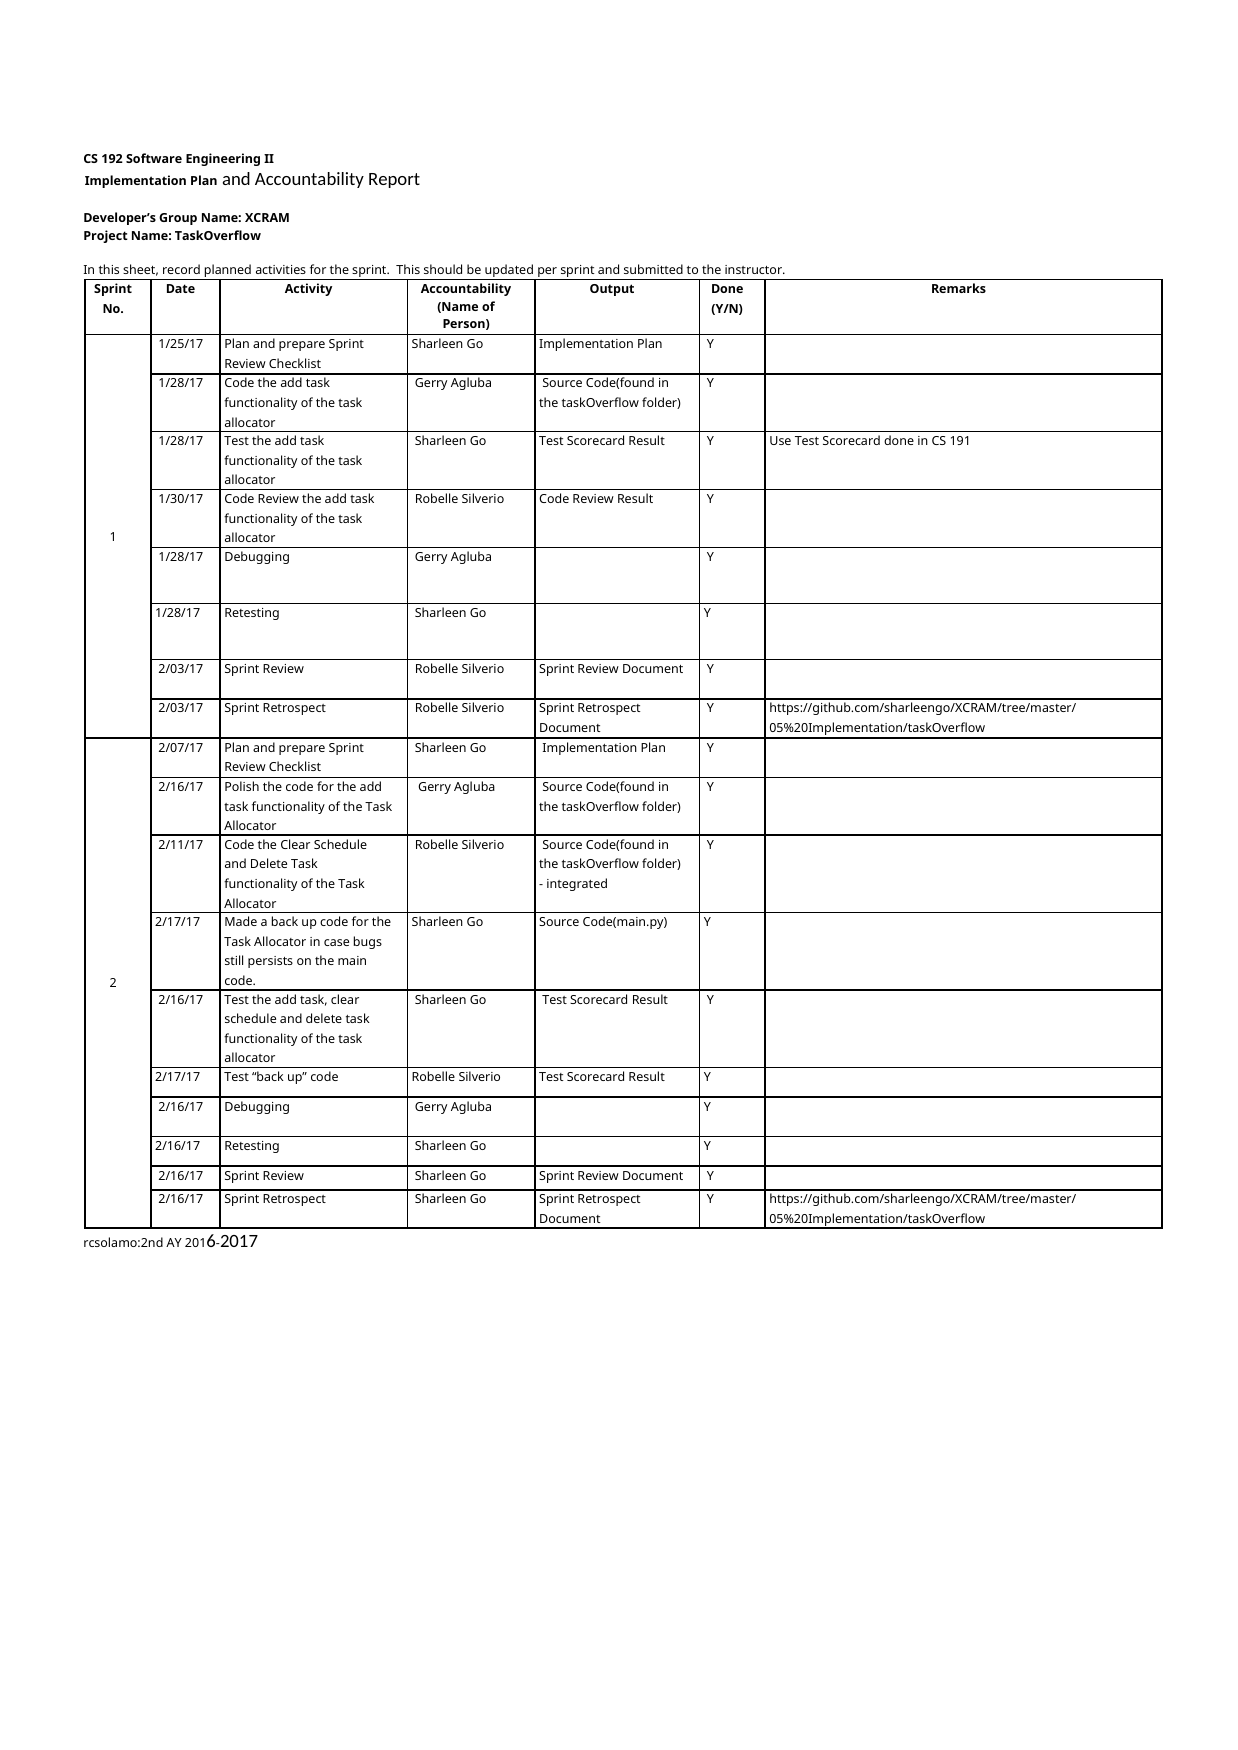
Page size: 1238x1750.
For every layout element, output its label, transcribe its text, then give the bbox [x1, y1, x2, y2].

table_cell 2/17/17 [152, 1068, 219, 1096]
table_cell Test the add task functionality of the task allocator [221, 432, 407, 488]
table_header Remarks [766, 280, 1161, 333]
table_cell 1/28/17 [152, 548, 219, 602]
table_cell 2/16/17 [152, 1167, 219, 1189]
table_cell 2/11/17 [152, 836, 219, 912]
table_cell Sharleen Go [408, 432, 534, 488]
table_cell 2/16/17 [152, 991, 219, 1067]
table_cell Y [700, 490, 764, 546]
table_cell 2/17/17 [152, 913, 219, 989]
text rcsolamo:2nd AY 2016-2017 [83, 1229, 1089, 1252]
table_cell Test Scorecard Result [536, 1068, 699, 1096]
text CS 192 Software Engineering II [83, 150, 1089, 167]
table_cell Code the Clear Schedule and Delete Task functionality of the Task Allocator [221, 836, 407, 912]
table_cell Gerry Agluba [408, 778, 534, 834]
table_cell 2/07/17 [152, 739, 219, 777]
table_cell Implementation Plan [536, 335, 699, 373]
table_cell 1 [86, 335, 150, 737]
table_cell Implementation Plan [536, 739, 699, 777]
table_cell Debugging [221, 548, 407, 602]
table_cell 2/16/17 [152, 1191, 219, 1227]
table_header Activity [221, 280, 407, 333]
table_cell Sprint Retrospect [221, 700, 407, 737]
table_cell Sharleen Go [408, 991, 534, 1067]
table_cell Y [700, 432, 764, 488]
table_cell [766, 375, 1161, 431]
table_cell Y [700, 1137, 764, 1165]
table_header Output [536, 280, 699, 333]
table_cell 1/28/17 [152, 604, 219, 658]
table_cell Code Review the add task functionality of the task allocator [221, 490, 407, 546]
table_cell Sprint Review Document [536, 1167, 699, 1189]
table_cell Plan and prepare Sprint Review Checklist [221, 739, 407, 777]
table_cell Gerry Agluba [408, 375, 534, 431]
table_cell Test “back up” code [221, 1068, 407, 1096]
text Developer’s Group Name: XCRAM [83, 209, 1089, 226]
table_cell [536, 1137, 699, 1165]
table_cell [766, 1098, 1161, 1136]
table_header Sprint No. [86, 280, 150, 333]
table_cell [536, 548, 699, 602]
table_cell Robelle Silverio [408, 1068, 534, 1096]
table_cell Sprint Review [221, 1167, 407, 1189]
table_cell Robelle Silverio [408, 700, 534, 737]
table_cell [766, 836, 1161, 912]
table_cell [766, 335, 1161, 373]
table_cell Test Scorecard Result [536, 991, 699, 1067]
table_cell Debugging [221, 1098, 407, 1136]
table_cell 1/30/17 [152, 490, 219, 546]
table_cell [536, 604, 699, 658]
table_cell [766, 991, 1161, 1067]
table_cell Y [700, 700, 764, 737]
table_cell Sharleen Go [408, 1191, 534, 1227]
table_cell https://github.com/sharleengo/XCRAM/tree/master/05%20Implementation/taskOverflow [766, 1191, 1161, 1227]
table_cell Robelle Silverio [408, 490, 534, 546]
table_cell Sharleen Go [408, 335, 534, 373]
table_cell Robelle Silverio [408, 660, 534, 698]
table_cell Y [700, 604, 764, 658]
table_cell Sprint Review [221, 660, 407, 698]
table_cell Source Code(found in the taskOverflow folder) [536, 778, 699, 834]
table_cell 2/16/17 [152, 1137, 219, 1165]
table_header Done (Y/N) [700, 280, 764, 333]
table_cell 2/16/17 [152, 778, 219, 834]
table_cell Code Review Result [536, 490, 699, 546]
table_cell Source Code(main.py) [536, 913, 699, 989]
table_cell Robelle Silverio [408, 836, 534, 912]
text In this sheet, record planned activities for the sprint. This should be updated per sprint and submitted to the instructor. [83, 261, 1089, 278]
table_cell Test Scorecard Result [536, 432, 699, 488]
table_cell Y [700, 1191, 764, 1227]
table_cell Y [700, 1098, 764, 1136]
table_cell 1/28/17 [152, 375, 219, 431]
text Implementation Plan and Accountability Report [84, 168, 1087, 191]
table_cell Sharleen Go [408, 1137, 534, 1165]
table_cell [766, 660, 1161, 698]
table_cell Source Code(found in the taskOverflow folder) [536, 375, 699, 431]
table_cell 2/03/17 [152, 660, 219, 698]
table_cell [766, 913, 1161, 989]
table_cell Polish the code for the add task functionality of the Task Allocator [221, 778, 407, 834]
table_cell Source Code(found in the taskOverflow folder) - integrated [536, 836, 699, 912]
table_cell Y [700, 739, 764, 777]
table_cell Y [700, 1167, 764, 1189]
table_cell [766, 604, 1161, 658]
table_cell [766, 778, 1161, 834]
table_cell Sharleen Go [408, 739, 534, 777]
table_cell Y [700, 913, 764, 989]
table_cell Sprint Retrospect [221, 1191, 407, 1227]
table_cell Y [700, 548, 764, 602]
table_header Accountability (Name of Person) [408, 280, 534, 333]
table_cell Test the add task, clear schedule and delete task functionality of the task allocator [221, 991, 407, 1067]
table_cell 1/28/17 [152, 432, 219, 488]
table_cell Plan and prepare Sprint Review Checklist [221, 335, 407, 373]
table_cell [766, 548, 1161, 602]
table_cell Gerry Agluba [408, 548, 534, 602]
table_cell 1/25/17 [152, 335, 219, 373]
table_cell Sharleen Go [408, 1167, 534, 1189]
table_cell Y [700, 335, 764, 373]
table_cell [766, 1068, 1161, 1096]
table_cell Made a back up code for the Task Allocator in case bugs still persists on the main code. [221, 913, 407, 989]
table_cell [766, 739, 1161, 777]
table_cell Y [700, 375, 764, 431]
table_cell https://github.com/sharleengo/XCRAM/tree/master/05%20Implementation/taskOverflow [766, 700, 1161, 737]
table_cell 2/16/17 [152, 1098, 219, 1136]
table_cell Code the add task functionality of the task allocator [221, 375, 407, 431]
table_cell Y [700, 1068, 764, 1096]
table_cell 2 [86, 739, 150, 1227]
table_cell Sprint Review Document [536, 660, 699, 698]
table_cell [766, 1137, 1161, 1165]
table_cell [536, 1098, 699, 1136]
table_cell Use Test Scorecard done in CS 191 [766, 432, 1161, 488]
table_cell Retesting [221, 604, 407, 658]
table_cell Y [700, 991, 764, 1067]
table_cell [766, 1167, 1161, 1189]
table_cell Y [700, 660, 764, 698]
text Project Name: TaskOverflow [83, 227, 1089, 244]
table_cell Sprint Retrospect Document [536, 700, 699, 737]
table_cell Sharleen Go [408, 913, 534, 989]
table_header Date [152, 280, 219, 333]
table_cell Y [700, 836, 764, 912]
table_cell Y [700, 778, 764, 834]
table_cell [766, 490, 1161, 546]
table_cell Sharleen Go [408, 604, 534, 658]
table_cell 2/03/17 [152, 700, 219, 737]
table_cell Sprint Retrospect Document [536, 1191, 699, 1227]
table_cell Gerry Agluba [408, 1098, 534, 1136]
table_cell Retesting [221, 1137, 407, 1165]
